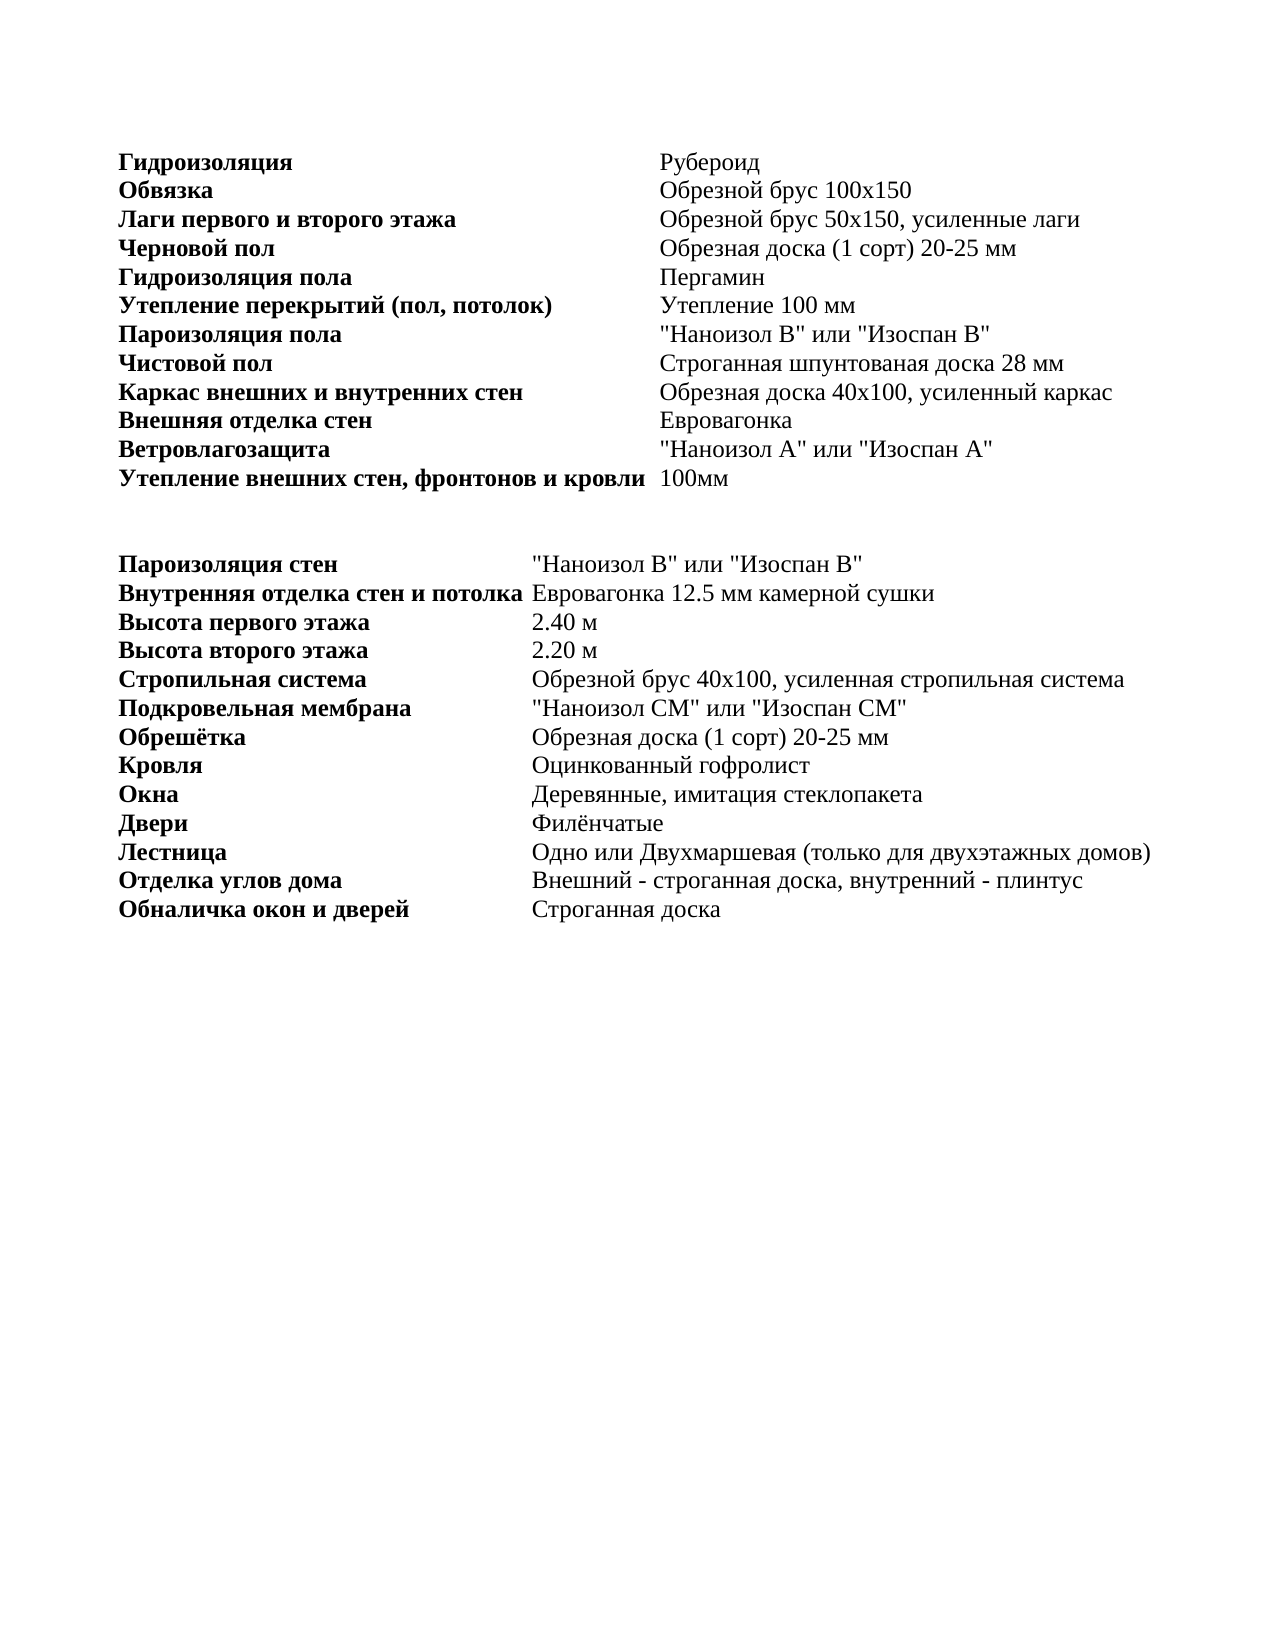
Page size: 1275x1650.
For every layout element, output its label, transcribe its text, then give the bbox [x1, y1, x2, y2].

table_cell Пароизоляция пола [118, 319, 659, 348]
table_cell Обрезной брус 50х150, усиленные лаги [659, 204, 1127, 233]
table_cell Обрезная доска 40х100, усиленный каркас [659, 377, 1127, 406]
table_cell Утепление 100 мм [659, 291, 1127, 319]
table_header "Наноизол B" или "Изоспан B" [532, 549, 1157, 578]
table_header Гидроизоляция [118, 147, 659, 176]
table_cell Гидроизоляция пола [118, 262, 659, 291]
table_cell Обрезной брус 40х100, усиленная стропильная система [532, 664, 1157, 693]
table_cell Чистовой пол [118, 348, 659, 377]
table_cell Обналичка окон и дверей [118, 894, 532, 923]
table_cell Стропильная система [118, 664, 532, 693]
table_cell Окна [118, 779, 532, 808]
table_cell Ветровлагозащита [118, 434, 659, 463]
table_cell Черновой пол [118, 233, 659, 262]
table_cell Внешняя отделка стен [118, 406, 659, 434]
table_cell Обрешётка [118, 722, 532, 751]
table_cell Деревянные, имитация стеклопакета [532, 779, 1157, 808]
table_cell Высота первого этажа [118, 607, 532, 636]
table_cell Отделка углов дома [118, 866, 532, 894]
table_cell Утепление внешних стен, фронтонов и кровли [118, 463, 659, 492]
table_cell Утепление перекрытий (пол, потолок) [118, 291, 659, 319]
table_cell Лестница [118, 837, 532, 866]
table_cell Филёнчатые [532, 808, 1157, 837]
table_cell Внешний - строганная доска, внутренний - плинтус [532, 866, 1157, 894]
table_header Рубероид [659, 147, 1127, 176]
table_cell Одно или Двухмаршевая (только для двухэтажных домов) [532, 837, 1157, 866]
table_cell Внутренняя отделка стен и потолка [118, 578, 532, 607]
table_cell Обрезной брус 100х150 [659, 176, 1127, 204]
table_cell Оцинкованный гофролист [532, 751, 1157, 779]
table_cell Двери [118, 808, 532, 837]
table_cell 100мм [659, 463, 1127, 492]
table_cell Подкровельная мембрана [118, 693, 532, 722]
table_cell Евровагонка [659, 406, 1127, 434]
table_cell Строганная доска [532, 894, 1157, 923]
table_cell Каркас внешних и внутренних стен [118, 377, 659, 406]
table_cell "Наноизол А" или "Изоспан А" [659, 434, 1127, 463]
table_cell 2.40 м [532, 607, 1157, 636]
table_cell Строганная шпунтованая доска 28 мм [659, 348, 1127, 377]
table_cell Лаги первого и второго этажа [118, 204, 659, 233]
table_header Пароизоляция стен [118, 549, 532, 578]
table_cell Обвязка [118, 176, 659, 204]
table_cell 2.20 м [532, 636, 1157, 664]
table_cell Евровагонка 12.5 мм камерной сушки [532, 578, 1157, 607]
table_cell "Наноизол СМ" или "Изоспан СМ" [532, 693, 1157, 722]
table_cell "Наноизол B" или "Изоспан B" [659, 319, 1127, 348]
table_cell Обрезная доска (1 сорт) 20-25 мм [659, 233, 1127, 262]
table_cell Обрезная доска (1 сорт) 20-25 мм [532, 722, 1157, 751]
table_cell Пергамин [659, 262, 1127, 291]
table_cell Высота второго этажа [118, 636, 532, 664]
table_cell Кровля [118, 751, 532, 779]
